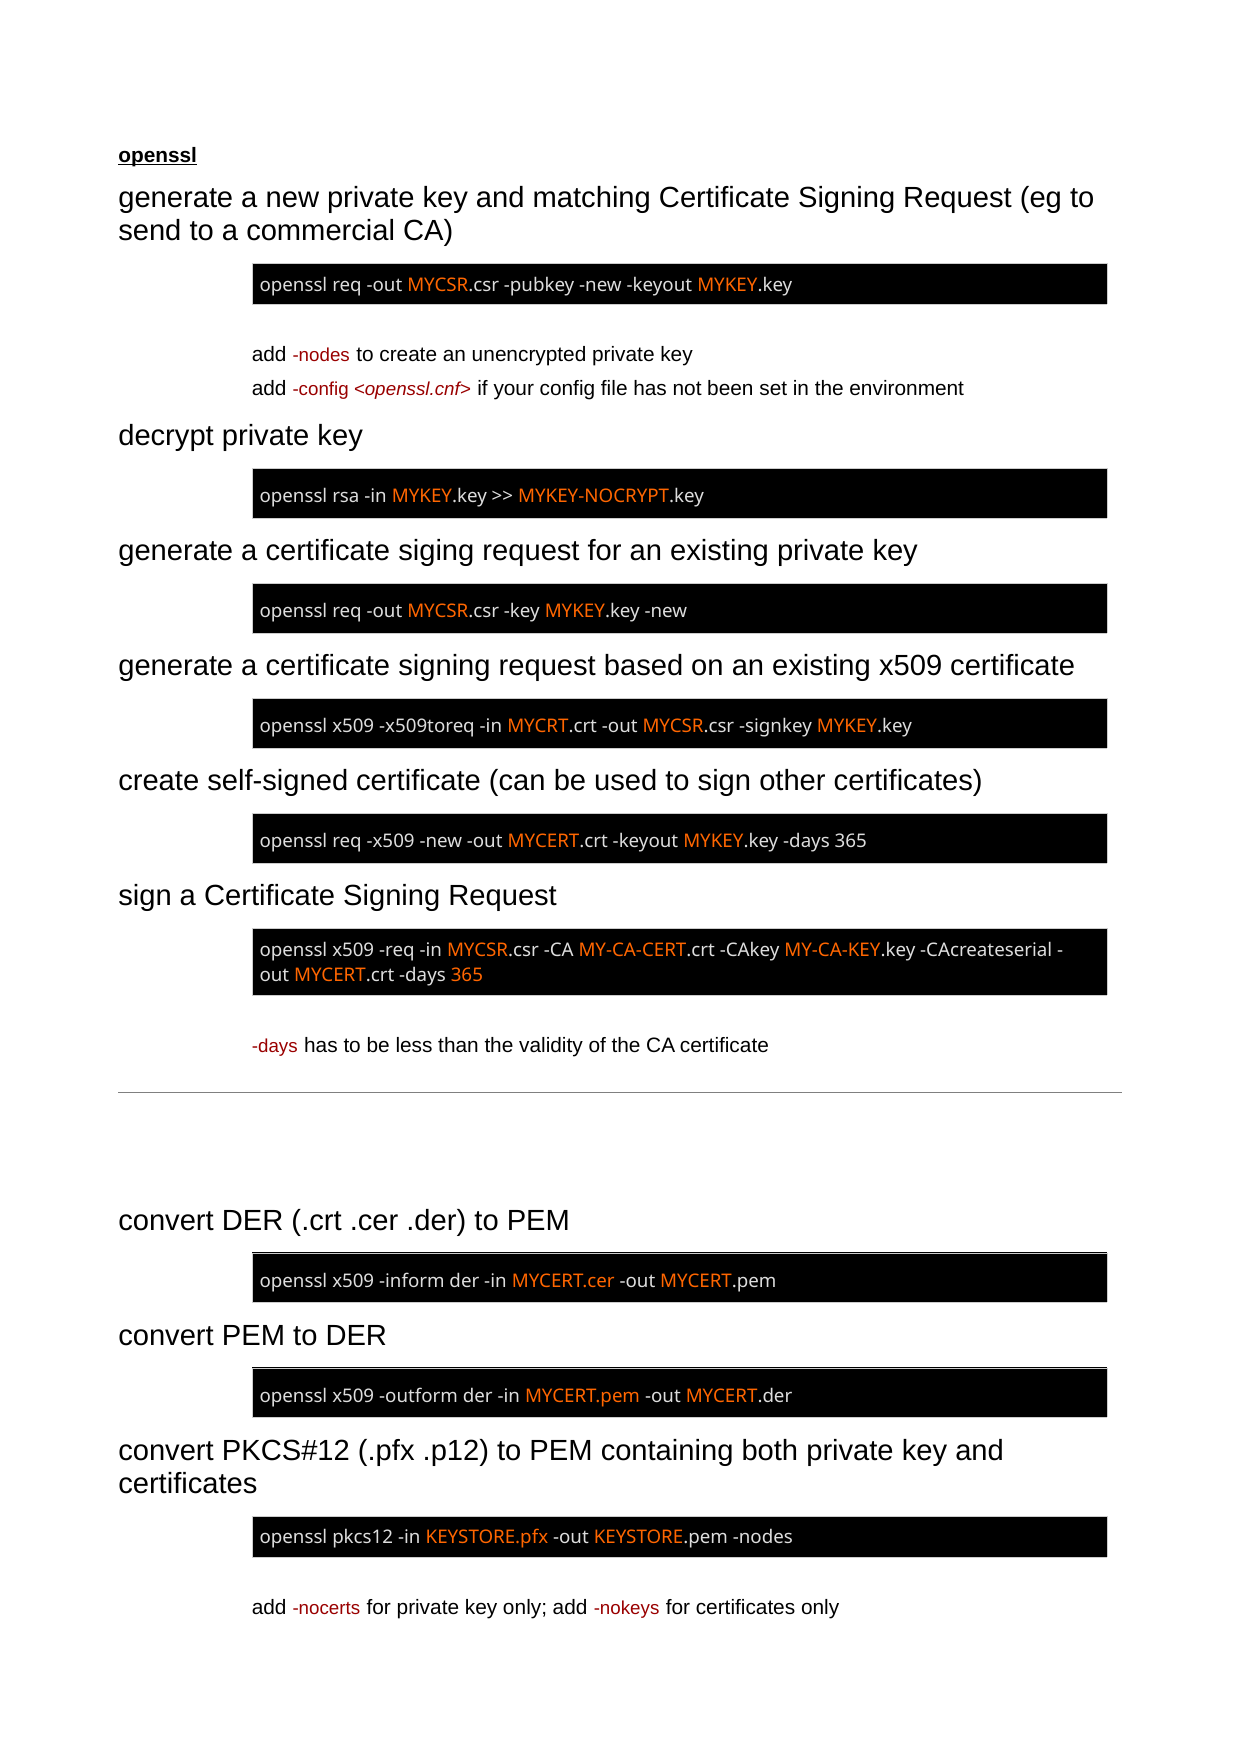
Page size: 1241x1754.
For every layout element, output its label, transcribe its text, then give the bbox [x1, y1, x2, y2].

subtitle generate a certificate signing request based on an existing x509 certificate [118, 648, 1122, 683]
subtitle convert DER (.crt .cer .der) to PEM [118, 1202, 1122, 1237]
list add -nodes to create an unencrypted private key add -config <openssl.cnf> if your config file has not been set in the environment [252, 335, 1107, 403]
subtitle generate a new private key and matching Certificate Signing Request (eg to send to a commercial CA) [118, 179, 1122, 248]
list openssl rsa -in MYKEY.key >> MYKEY-NOCRYPT.key [253, 469, 1107, 518]
list openssl pkcs12 -in KEYSTORE.pfx -out KEYSTORE.pem -nodes [253, 1517, 1107, 1557]
list openssl x509 -outform der -in MYCERT.pem -out MYCERT.der [253, 1369, 1107, 1417]
list openssl x509 -inform der -in MYCERT.cer -out MYCERT.pem [253, 1254, 1107, 1302]
subtitle decrypt private key [118, 418, 1122, 453]
list openssl x509 -req -in MYCSR.csr -CA MY-CA-CERT.crt -CAkey MY-CA-KEY.key -CAcreateserial -out MYCERT.crt -days 365 [253, 929, 1107, 995]
subtitle sign a Certificate Signing Request [118, 878, 1122, 913]
list openssl req -out MYCSR.csr -pubkey -new -keyout MYKEY.key [253, 264, 1107, 304]
subtitle openssl [118, 143, 1122, 167]
subtitle convert PEM to DER [118, 1317, 1122, 1352]
list openssl req -x509 -new -out MYCERT.crt -keyout MYKEY.key -days 365 [253, 814, 1107, 863]
list -days has to be less than the validity of the CA certificate [252, 1026, 1107, 1060]
subtitle create self-signed certificate (can be used to sign other certificates) [118, 763, 1122, 798]
list add -nocerts for private key only; add -nokeys for certificates only [252, 1588, 1107, 1622]
subtitle generate a certificate siging request for an existing private key [118, 533, 1122, 568]
subtitle convert PKCS#12 (.pfx .p12) to PEM containing both private key and certificates [118, 1432, 1122, 1501]
list openssl req -out MYCSR.csr -key MYKEY.key -new [253, 584, 1107, 633]
list openssl x509 -x509toreq -in MYCRT.crt -out MYCSR.csr -signkey MYKEY.key [253, 699, 1107, 748]
